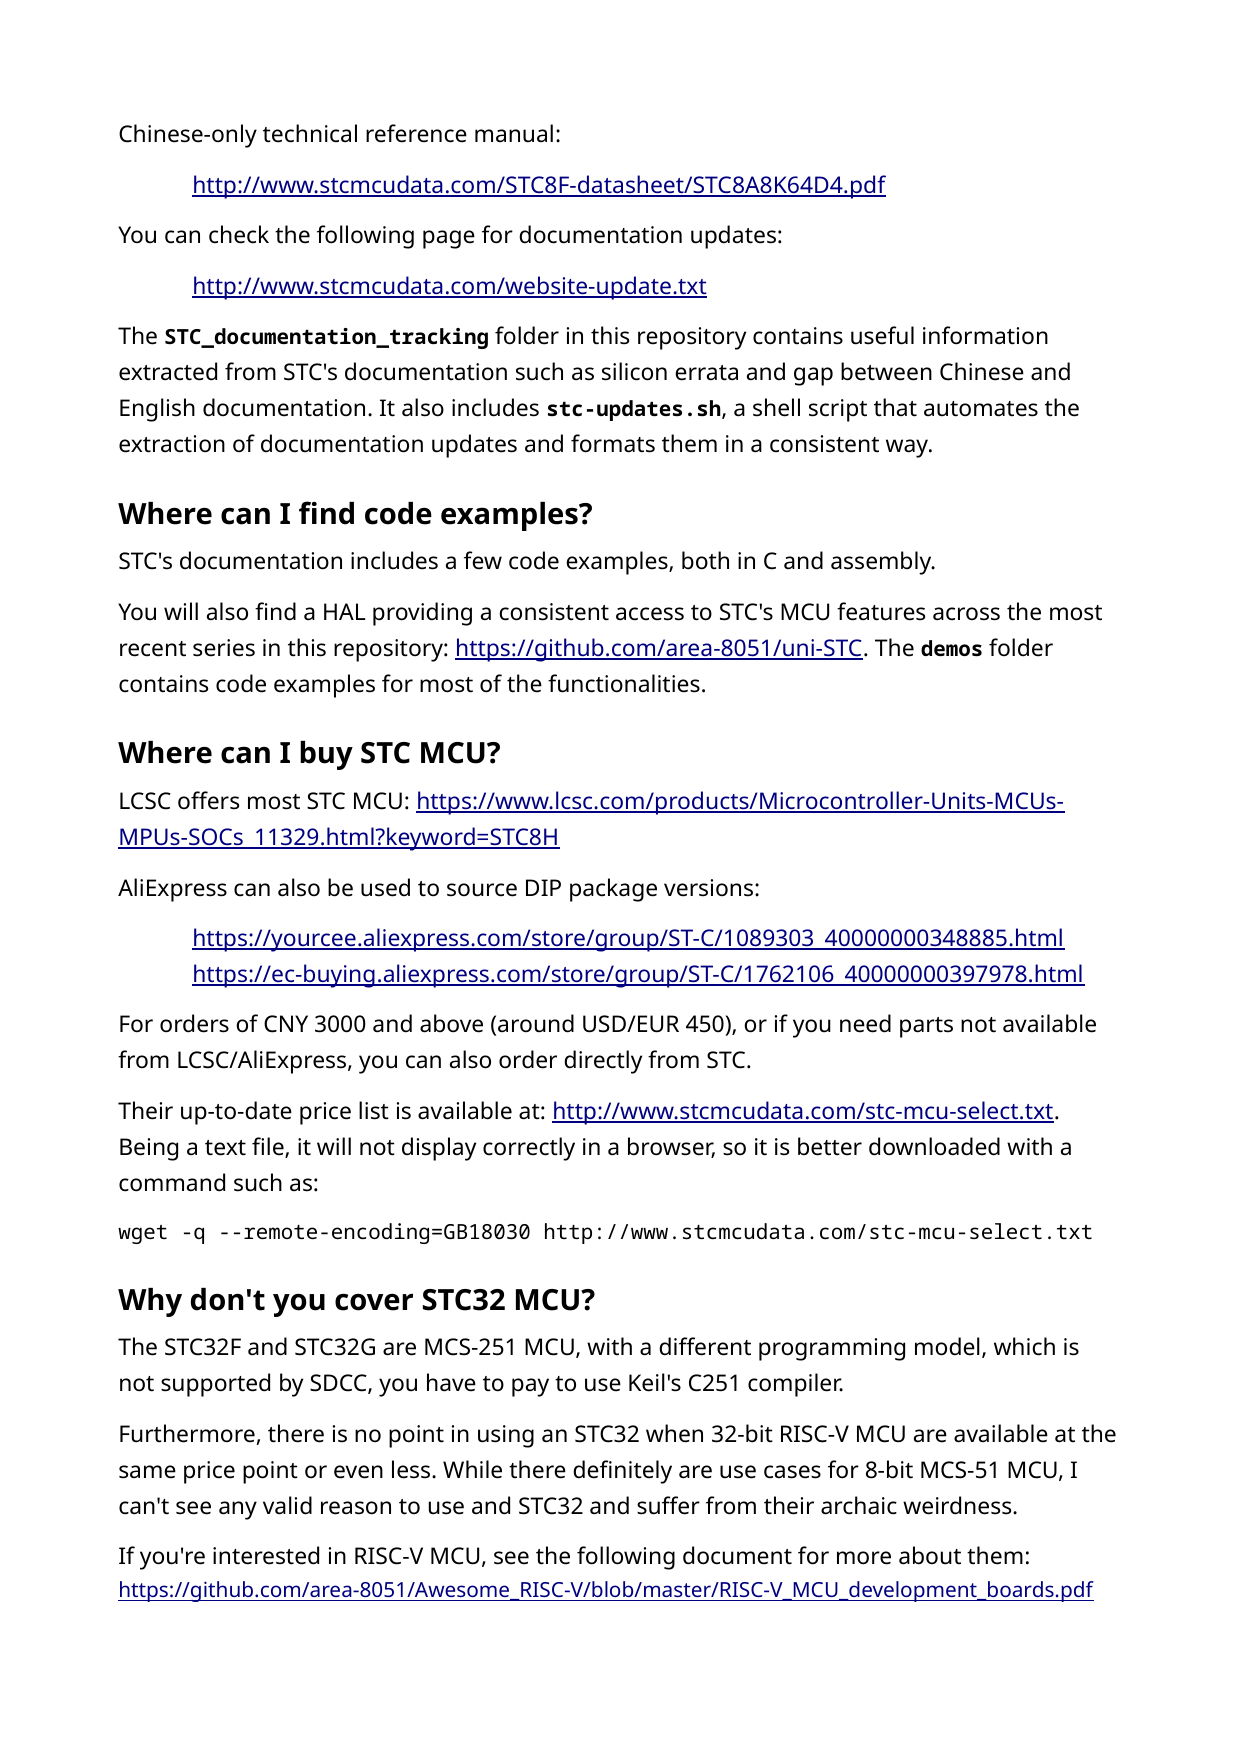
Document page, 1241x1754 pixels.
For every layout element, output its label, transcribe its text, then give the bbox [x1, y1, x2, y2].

text The STC_documentation_tracking folder in this repository contains useful information extracted from STC's documentation such as silicon errata and gap between Chinese and English documentation. It also includes stc-updates.sh, a shell script that automates the extraction of documentation updates and formats them in a consistent way. [118, 320, 1122, 459]
text http://www.stcmcudata.com/website-update.txt [192, 270, 1122, 301]
text You can check the following page for documentation updates: [118, 219, 1122, 250]
text If you're interested in RISC-V MCU, see the following document for more about them: https://github.com/area-8051/Awesome_RISC-V/blob/master/RISC-V_MCU_development_boards.pdf [118, 1540, 1122, 1604]
text The STC32F and STC32G are MCS-251 MCU, with a different programming model, which is not supported by SDCC, you have to pay to use Keil's C251 compiler. [118, 1331, 1122, 1398]
text Chinese-only technical reference manual: [118, 118, 1122, 149]
text https://ec-buying.aliexpress.com/store/group/ST-C/1762106_40000000397978.html [192, 958, 1122, 989]
text LCSC offers most STC MCU: https://www.lcsc.com/products/Microcontroller-Units-MCUs-MPUs-SOCs_11329.html?keyword=STC8H [118, 785, 1122, 852]
text AliExpress can also be used to source DIP package versions: [118, 871, 1122, 903]
subtitle Why don't you cover STC32 MCU? [118, 1279, 1122, 1319]
text You will also find a HAL providing a consistent access to STC's MCU features across the most recent series in this repository: https://github.com/area-8051/uni-STC. The demos folder contains code examples for most of the functionalities. [118, 596, 1122, 699]
subtitle Where can I find code examples? [118, 493, 1122, 533]
text https://yourcee.aliexpress.com/store/group/ST-C/1089303_40000000348885.html [192, 922, 1122, 953]
text wget -q --remote-encoding=GB18030 http://www.stcmcudata.com/stc-mcu-select.txt [118, 1217, 1122, 1246]
text For orders of CNY 3000 and above (around USD/EUR 450), or if you need parts not available from LCSC/AliExpress, you can also order directly from STC. [118, 1008, 1122, 1076]
subtitle Where can I buy STC MCU? [118, 733, 1122, 772]
text http://www.stcmcudata.com/STC8F-datasheet/STC8A8K64D4.pdf [192, 169, 1122, 200]
text Their up-to-date price list is available at: http://www.stcmcudata.com/stc-mcu-select.txt. Being a text file, it will not display correctly in a browser, so it is better downloaded with a command such as: [118, 1095, 1122, 1198]
text Furthermore, there is no point in using an STC32 when 32-bit RISC-V MCU are available at the same price point or even less. While there definitely are use cases for 8-bit MCS-51 MCU, I can't see any valid reason to use and STC32 and suffer from their archaic weirdness. [118, 1418, 1122, 1521]
text STC's documentation includes a few code examples, both in C and assembly. [118, 545, 1122, 577]
